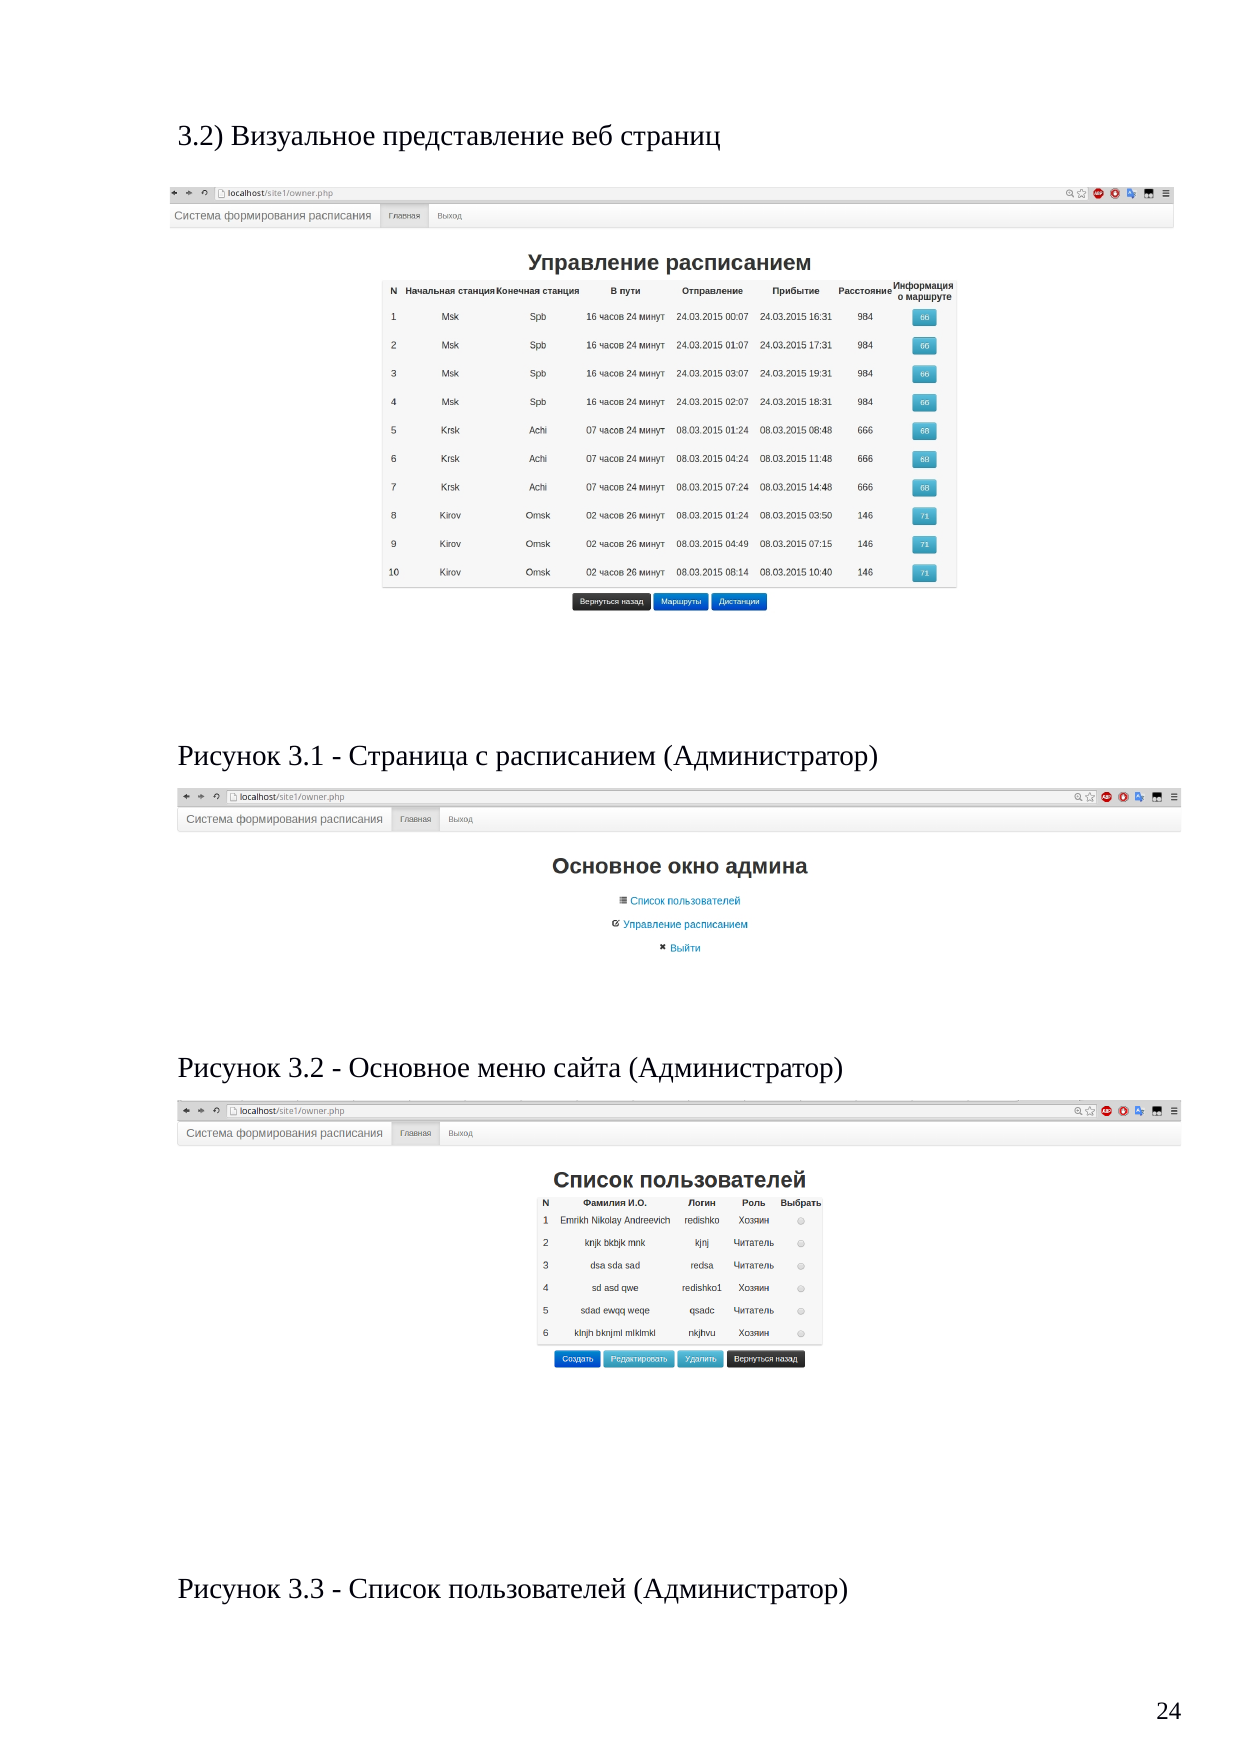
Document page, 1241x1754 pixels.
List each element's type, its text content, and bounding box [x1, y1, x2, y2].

text Рисунок 3.2 - Основное меню сайта (Администратор) [177, 1050, 1181, 1084]
text Рисунок 3.1 - Страница с расписанием (Администратор) [177, 168, 1181, 771]
picture [169, 187, 1174, 721]
text 3.2) Визуальное представление веб страниц [177, 118, 1181, 152]
picture [177, 788, 1182, 984]
text Рисунок 3.3 - Список пользователей (Администратор) [177, 1571, 1181, 1605]
picture [177, 1100, 1182, 1404]
